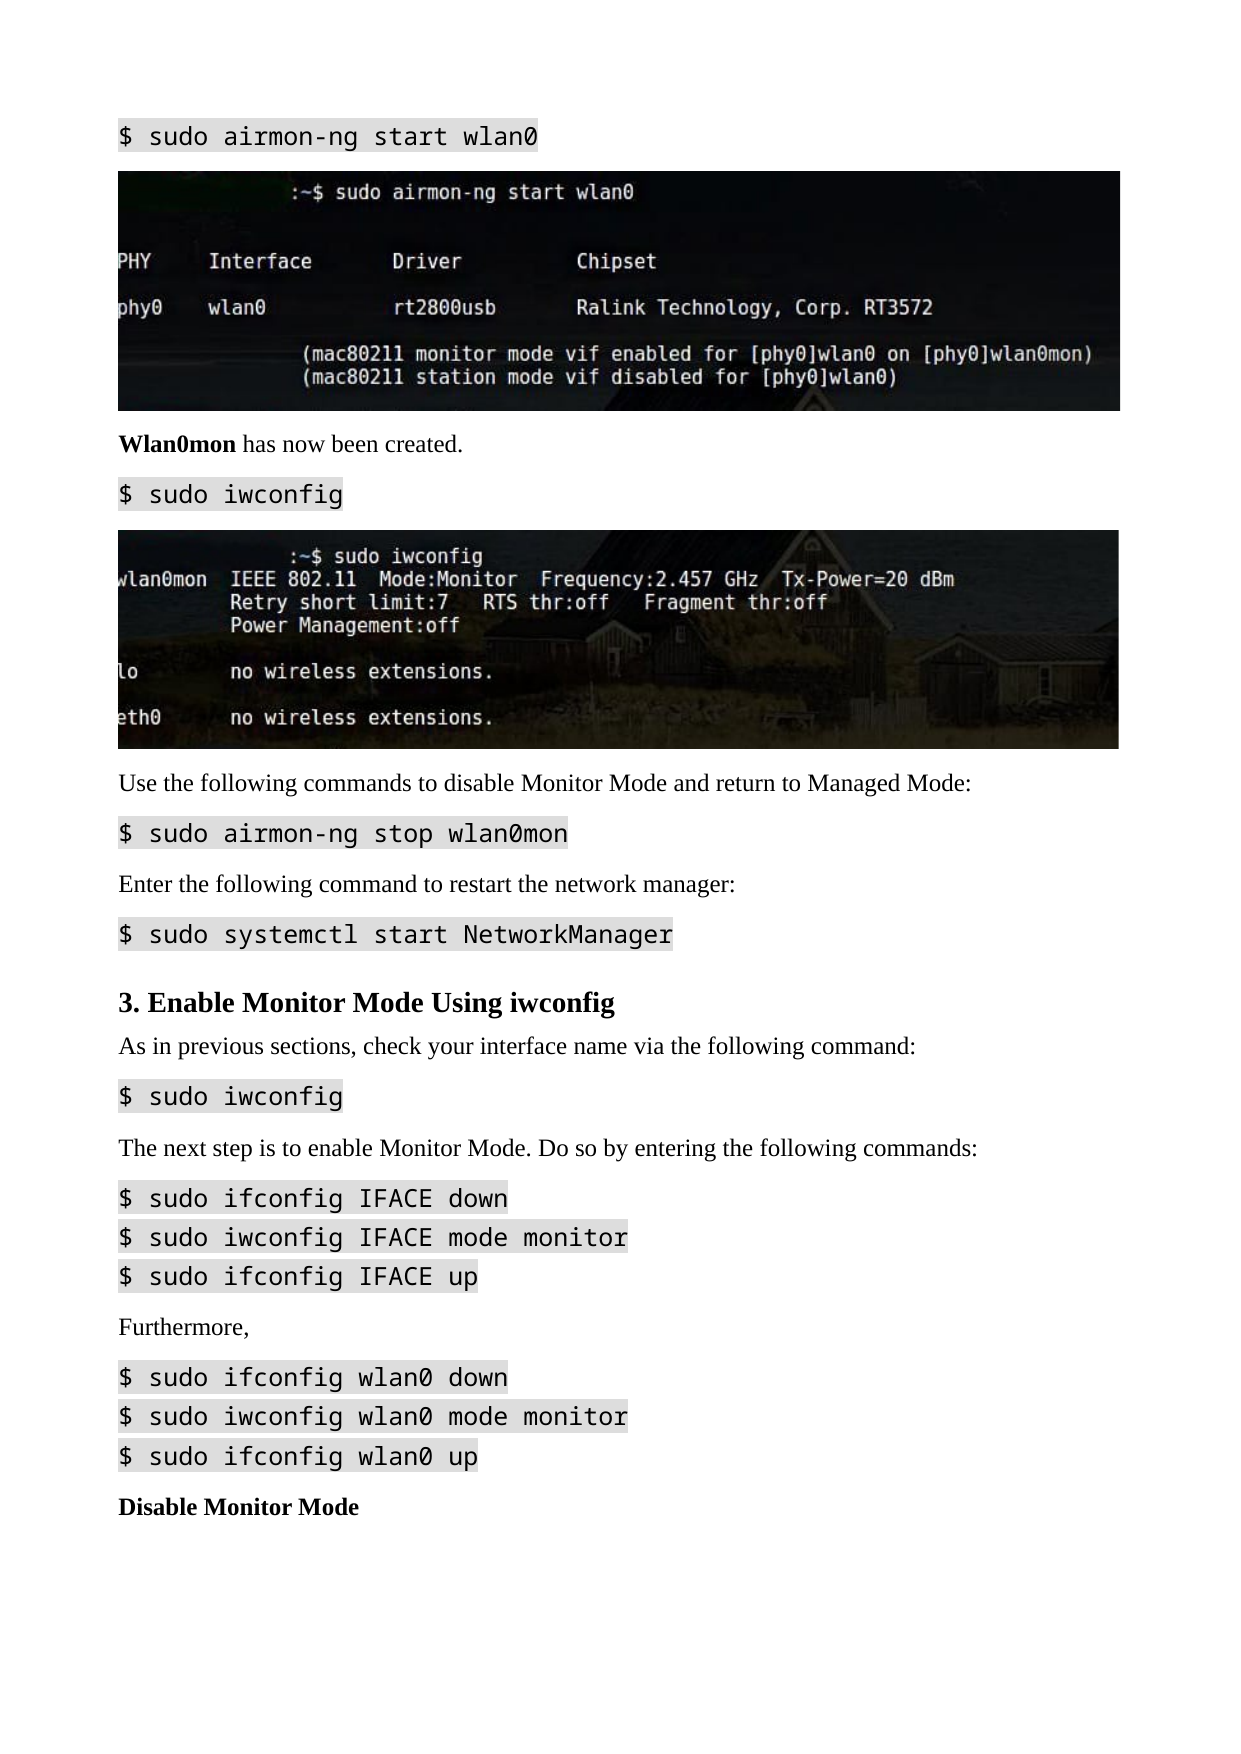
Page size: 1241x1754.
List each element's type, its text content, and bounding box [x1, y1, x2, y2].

text Wlan0mon has now been created. [118, 429, 1122, 458]
text As in previous sections, check your interface name via the following command: [118, 1031, 1122, 1060]
text Furthermore, [118, 1312, 1122, 1341]
text $ sudo iwconfig [118, 1079, 1122, 1113]
text $ sudo airmon-ng start wlan0 [118, 118, 1122, 152]
text $ sudo ifconfig wlan0 down $ sudo iwconfig wlan0 mode monitor $ sudo ifconfig wlan0 up [118, 1360, 1122, 1472]
subtitle 3. Enable Monitor Mode Using iwconfig [118, 985, 1122, 1019]
text Enter the following command to restart the network manager: [118, 869, 1122, 898]
text Disable Monitor Mode [118, 1492, 1122, 1521]
text Use the following commands to disable Monitor Mode and return to Managed Mode: [118, 768, 1122, 797]
text The next step is to enable Monitor Mode. Do so by entering the following commands: [118, 1133, 1122, 1161]
picture [118, 171, 1121, 411]
text $ sudo iwconfig [118, 477, 1122, 511]
text $ sudo systemctl start NetworkManager [118, 917, 1122, 951]
text $ sudo ifconfig IFACE down $ sudo iwconfig IFACE mode monitor $ sudo ifconfig IFACE up [118, 1180, 1122, 1293]
text $ sudo airmon-ng stop wlan0mon [118, 816, 1122, 849]
picture [118, 530, 1119, 749]
